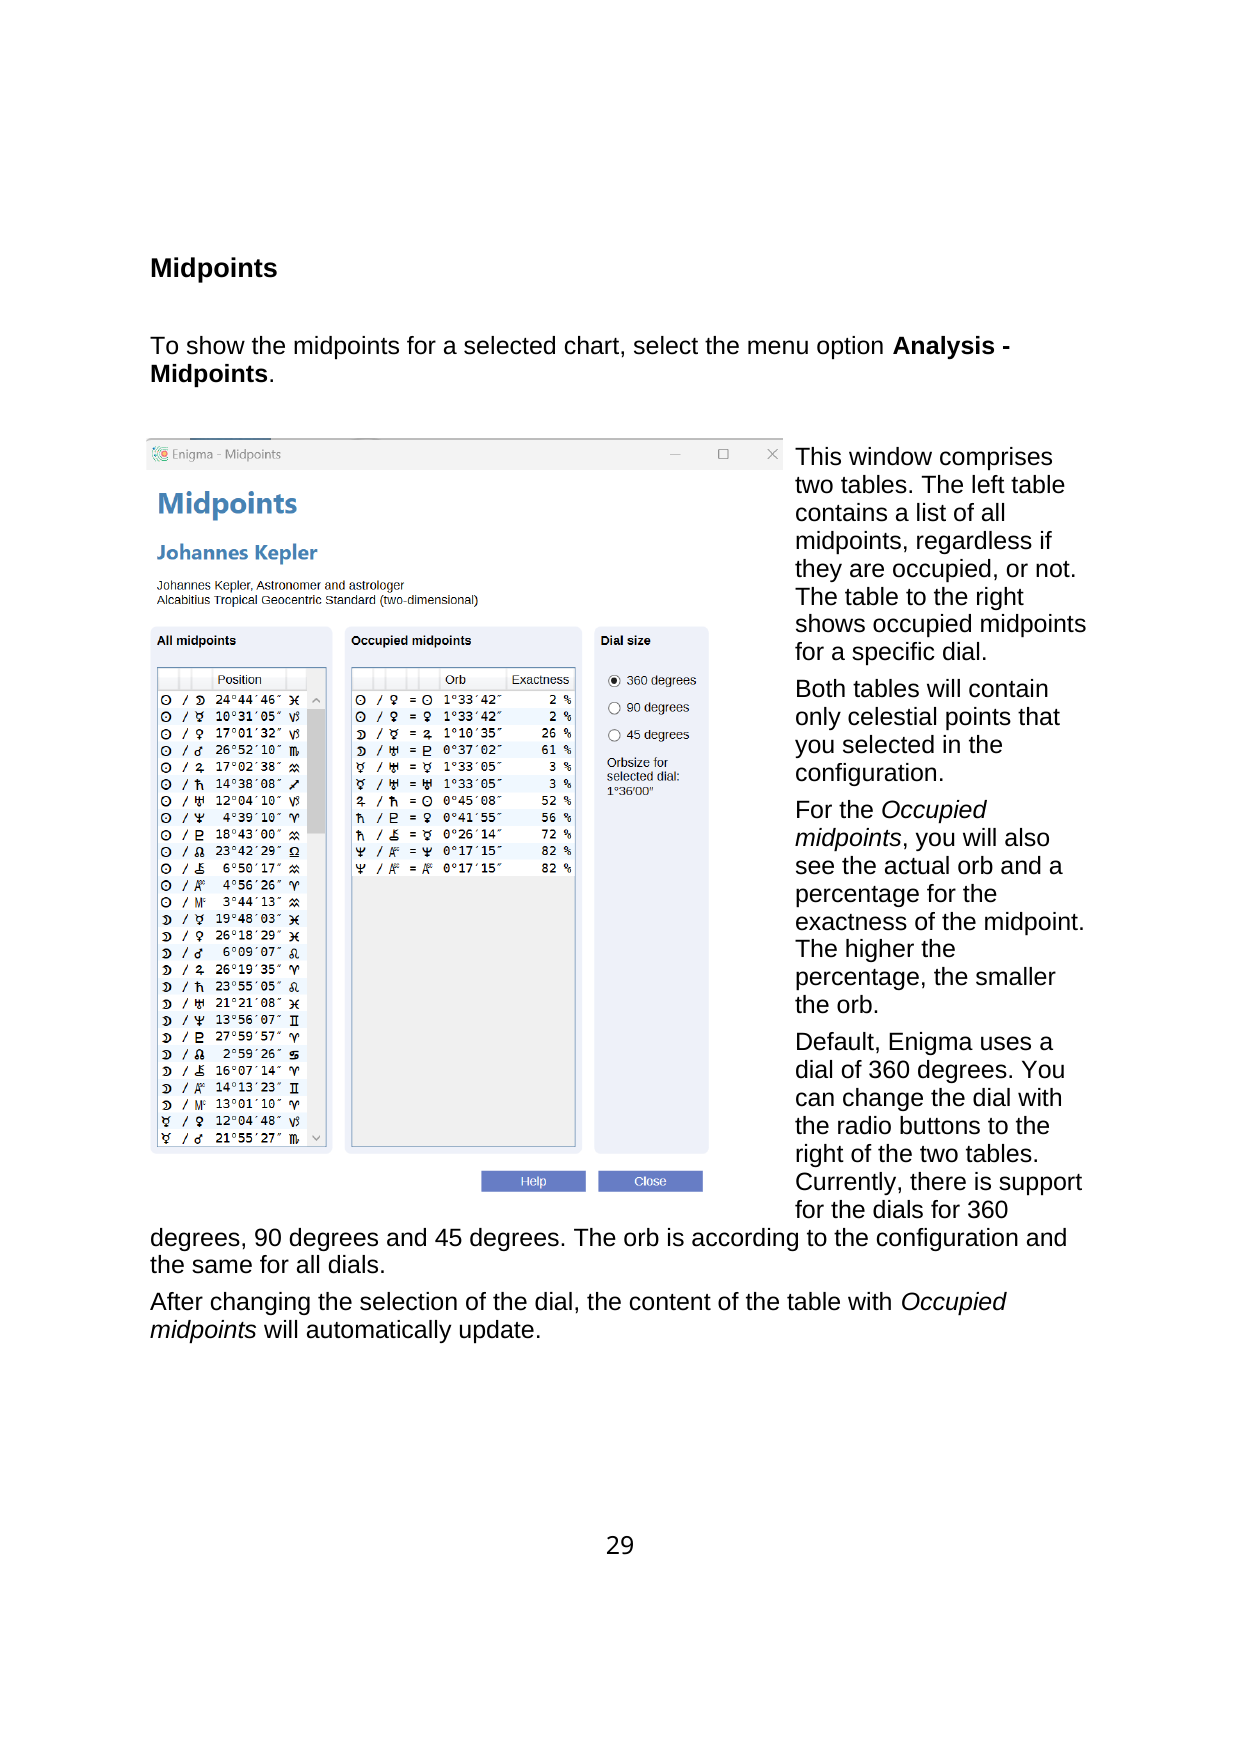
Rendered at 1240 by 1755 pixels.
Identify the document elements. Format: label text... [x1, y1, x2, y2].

text For the Occupied midpoints, you will also see the actual orb and a percentage for the exactness of the midpoint. The higher the percentage, the smaller the orb. [783, 796, 1089, 1019]
text To show the midpoints for a selected chart, select the menu option Analysis - Midpoints. [150, 332, 1089, 388]
text After changing the selection of the dial, the content of the table with Occupied midpoints will automatically update. [150, 1288, 1089, 1344]
subtitle Midpoints [150, 253, 1089, 284]
picture [146, 438, 783, 1202]
text Both tables will contain only celestial points that you selected in the configuration. [783, 675, 1089, 787]
text This window comprises two tables. The left table contains a list of all midpoints, regardless if they are occupied, or not. The table to the right shows occupied midpoints for a specific dial. [783, 443, 1089, 666]
text Default, Enigma uses a dial of 360 degrees. You can change the dial with the radio buttons to the right of the two tables. Currently, there is support for the dials for 360 degrees, 90 degrees and 45 degrees. The orb is according to the configuration and the same for all dials. [150, 1028, 1089, 1279]
